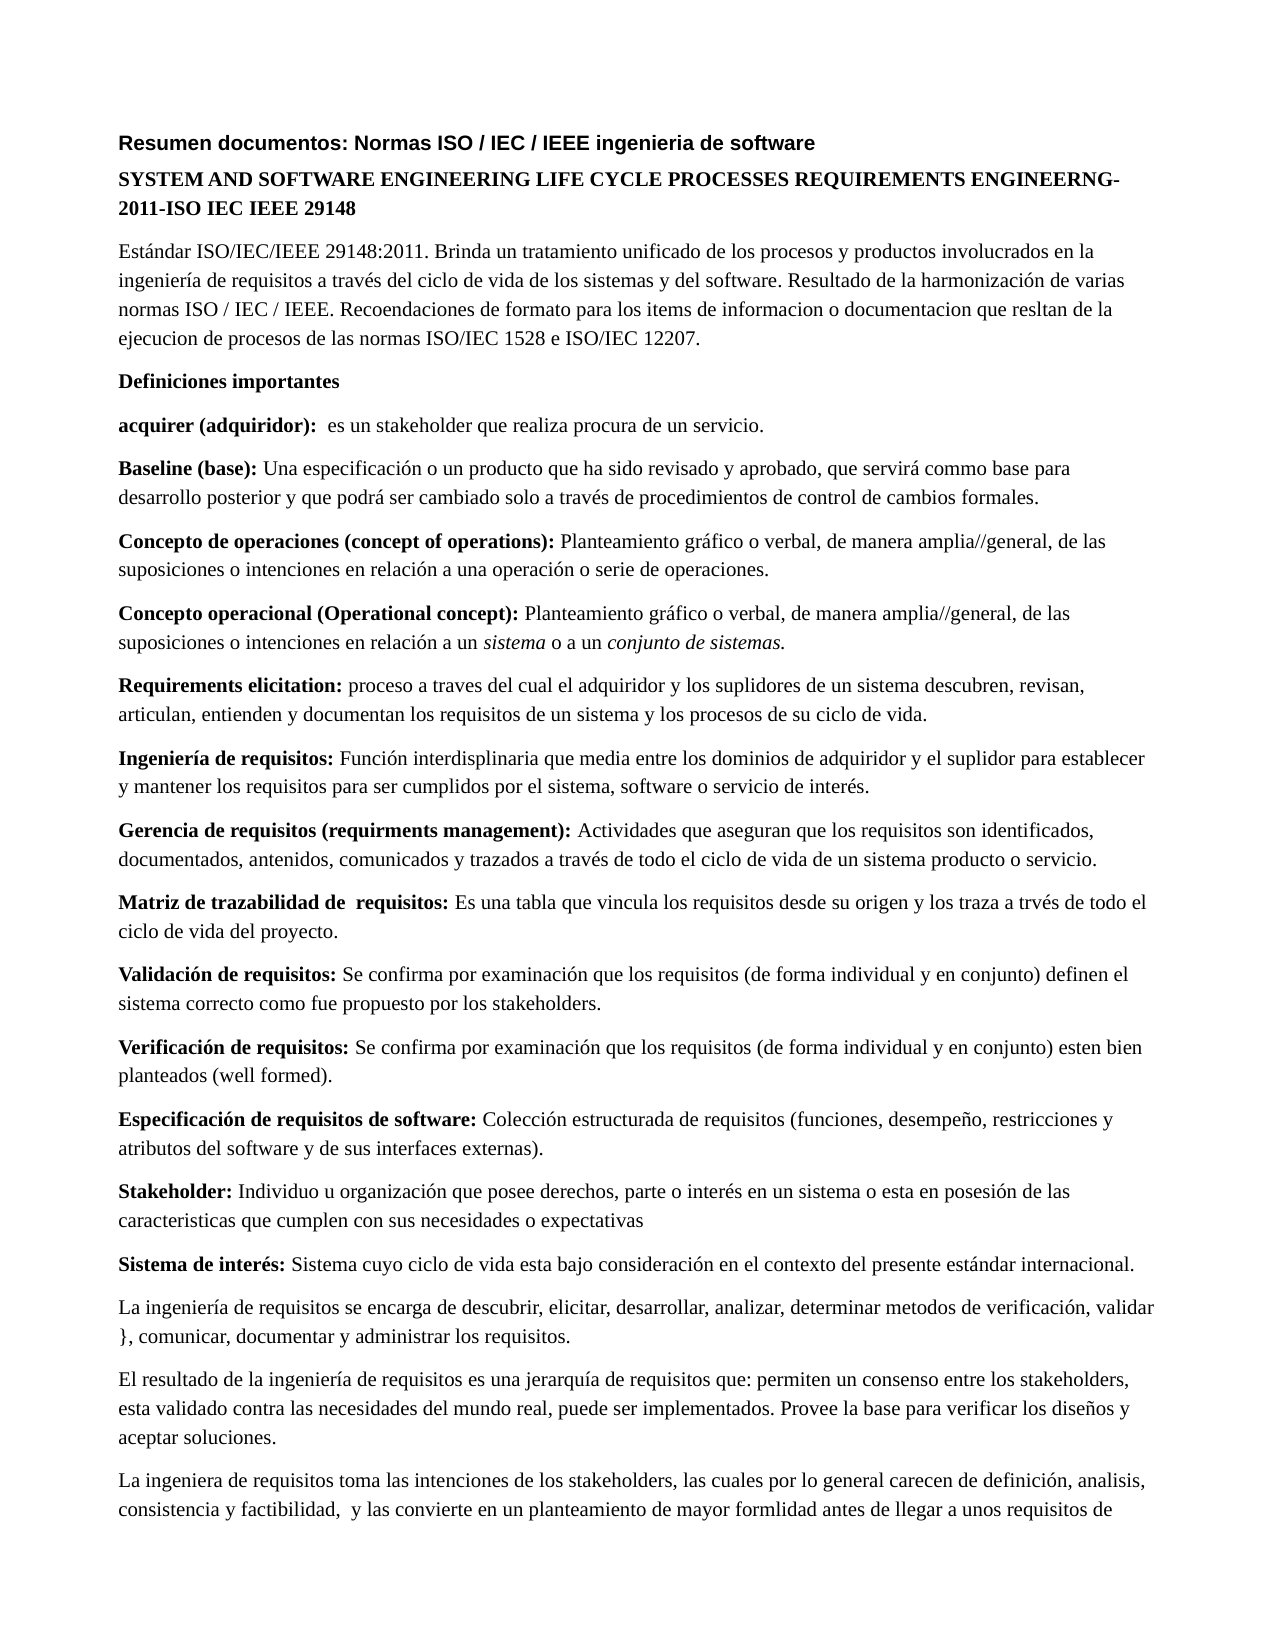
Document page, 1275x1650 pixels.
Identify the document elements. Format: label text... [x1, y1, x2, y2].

text Ingeniería de requisitos: Función interdisplinaria que media entre los dominios de adquiridor y el suplidor para establecer y mantener los requisitos para ser cumplidos por el sistema, software o servicio de interés. [118, 745, 1157, 798]
text Validación de requisitos: Se confirma por examinación que los requisitos (de forma individual y en conjunto) definen el sistema correcto como fue propuesto por los stakeholders. [118, 962, 1157, 1015]
text La ingeniería de requisitos se encarga de descubrir, elicitar, desarrollar, analizar, determinar metodos de verificación, validar }, comunicar, documentar y administrar los requisitos. [118, 1295, 1157, 1348]
text La ingeniera de requisitos toma las intenciones de los stakeholders, las cuales por lo general carecen de definición, analisis, consistencia y factibilidad, y las convierte en un planteamiento de mayor formlidad antes de llegar a unos requisitos de [118, 1468, 1157, 1521]
text El resultado de la ingeniería de requisitos es una jerarquía de requisitos que: permiten un consenso entre los stakeholders, esta validado contra las necesidades del mundo real, puede ser implementados. Provee la base para verificar los diseños y aceptar soluciones. [118, 1367, 1157, 1449]
text Especificación de requisitos de software: Colección estructurada de requisitos (funciones, desempeño, restricciones y atributos del software y de sus interfaces externas). [118, 1107, 1157, 1160]
text Stakeholder: Individuo u organización que posee derechos, parte o interés en un sistema o esta en posesión de las caracteristicas que cumplen con sus necesidades o expectativas [118, 1179, 1157, 1232]
text Concepto de operaciones (concept of operations): Planteamiento gráfico o verbal, de manera amplia//general, de las suposiciones o intenciones en relación a una operación o serie de operaciones. [118, 528, 1157, 581]
text Requirements elicitation: proceso a traves del cual el adquiridor y los suplidores de un sistema descubren, revisan, articulan, entienden y documentan los requisitos de un sistema y los procesos de su ciclo de vida. [118, 673, 1157, 726]
text Concepto operacional (Operational concept): Planteamiento gráfico o verbal, de manera amplia//general, de las suposiciones o intenciones en relación a un sistema o a un conjunto de sistemas. [118, 601, 1157, 654]
text Baseline (base): Una especificación o un producto que ha sido revisado y aprobado, que servirá commo base para desarrollo posterior y que podrá ser cambiado solo a través de procedimientos de control de cambios formales. [118, 456, 1157, 509]
text Definiciones importantes [118, 369, 1157, 393]
text Matriz de trazabilidad de requisitos: Es una tabla que vincula los requisitos desde su origen y los traza a trvés de todo el ciclo de vida del proyecto. [118, 890, 1157, 943]
subtitle Resumen documentos: Normas ISO / IEC / IEEE ingenieria de software [118, 131, 1157, 154]
text Verificación de requisitos: Se confirma por examinación que los requisitos (de forma individual y en conjunto) esten bien planteados (well formed). [118, 1034, 1157, 1087]
text Estándar ISO/IEC/IEEE 29148:2011. Brinda un tratamiento unificado de los procesos y productos involucrados en la ingeniería de requisitos a través del ciclo de vida de los sistemas y del software. Resultado de la harmonización de varias normas ISO / IEC / IEEE. Recoendaciones de formato para los items de informacion o documentacion que resltan de la ejecucion de procesos de las normas ISO/IEC 1528 e ISO/IEC 12207. [118, 239, 1157, 350]
text Gerencia de requisitos (requirments management): Actividades que aseguran que los requisitos son identificados, documentados, antenidos, comunicados y trazados a través de todo el ciclo de vida de un sistema producto o servicio. [118, 818, 1157, 871]
text Sistema de interés: Sistema cuyo ciclo de vida esta bajo consideración en el contexto del presente estándar internacional. [118, 1251, 1157, 1276]
text acquirer (adquiridor): es un stakeholder que realiza procura de un servicio. [118, 413, 1157, 437]
text SYSTEM AND SOFTWARE ENGINEERING LIFE CYCLE PROCESSES REQUIREMENTS ENGINEERNG-2011-ISO IEC IEEE 29148 [118, 167, 1157, 220]
